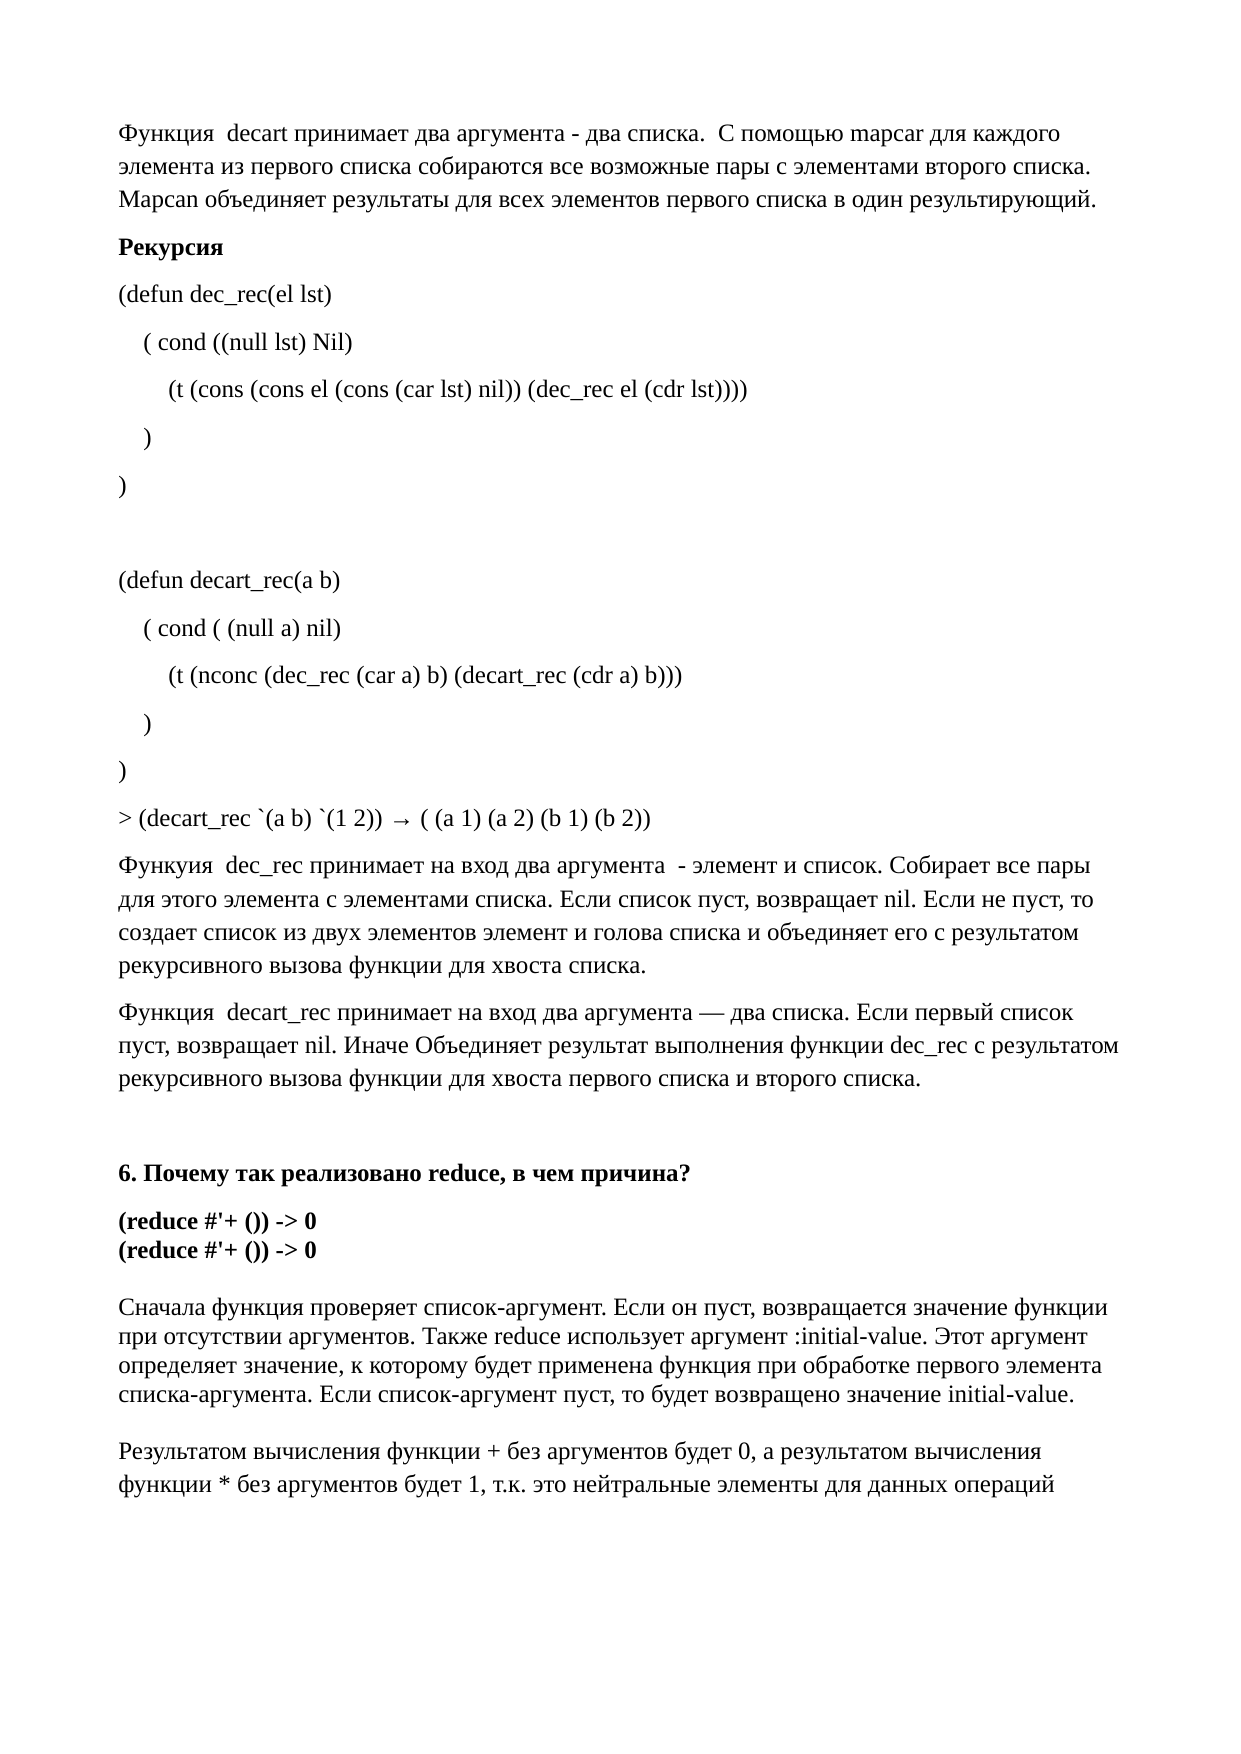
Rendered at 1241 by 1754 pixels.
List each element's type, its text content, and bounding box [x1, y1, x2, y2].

text ) [118, 470, 1122, 498]
text 6. Почему так реализовано reduce, в чем причина? [118, 1158, 1122, 1187]
text Результатом вычисления функции + без аргументов будет 0, а результатом вычисления функции * без аргументов будет 1, т.к. это нейтральные элементы для данных операций [118, 1436, 1122, 1498]
text (defun decart_rec(a b) [118, 565, 1122, 594]
text ) [118, 422, 1122, 451]
text ) [118, 708, 1122, 737]
text ( cond ((null lst) Nil) [118, 327, 1122, 356]
text (defun dec_rec(el lst) [118, 279, 1122, 308]
text (t (nconc (dec_rec (car a) b) (decart_rec (cdr a) b))) [118, 660, 1122, 689]
text Функция decart принимает два аргумента - два списка. С помощью mapcar для каждого элемента из первого списка собираются все возможные пары с элементами второго списка. Mapcan объединяет результаты для всех элементов первого списка в один результирующий. [118, 118, 1122, 213]
text ( cond ( (null a) nil) [118, 613, 1122, 641]
text > (decart_rec `(a b) `(1 2)) → ( (a 1) (a 2) (b 1) (b 2)) [118, 803, 1122, 832]
text ) [118, 755, 1122, 784]
text Функция decart_rec принимает на вход два аргумента — два списка. Если первый список пуст, возвращает nil. Иначе Объединяет результат выполнения функции dec_rec с результатом рекурсивного вызова функции для хвоста первого списка и второго списка. [118, 997, 1122, 1092]
text Сначала функция проверяет список-аргумент. Если он пуст, возвращается значение функции при отсутствии аргументов. Также reduce использует аргумент :initial-value. Этот аргумент определяет значение, к которому будет применена функция при обработке первого элемента списка-аргумента. Если список-аргумент пуст, то будет возвращено значение initial-value. [118, 1292, 1122, 1407]
text (t (cons (cons el (cons (car lst) nil)) (dec_rec el (cdr lst)))) [118, 374, 1122, 403]
text Функуия dec_rec принимает на вход два аргумента - элемент и список. Собирает все пары для этого элемента с элементами списка. Если список пуст, возвращает nil. Если не пуст, то создает список из двух элементов элемент и голова списка и объединяет его с результатом рекурсивного вызова функции для хвоста списка. [118, 851, 1122, 978]
text (reduce #'+ ()) -> 0 [118, 1206, 1122, 1235]
text Рекурсия [118, 232, 1122, 261]
text (reduce #'+ ()) -> 0 [118, 1235, 1122, 1264]
